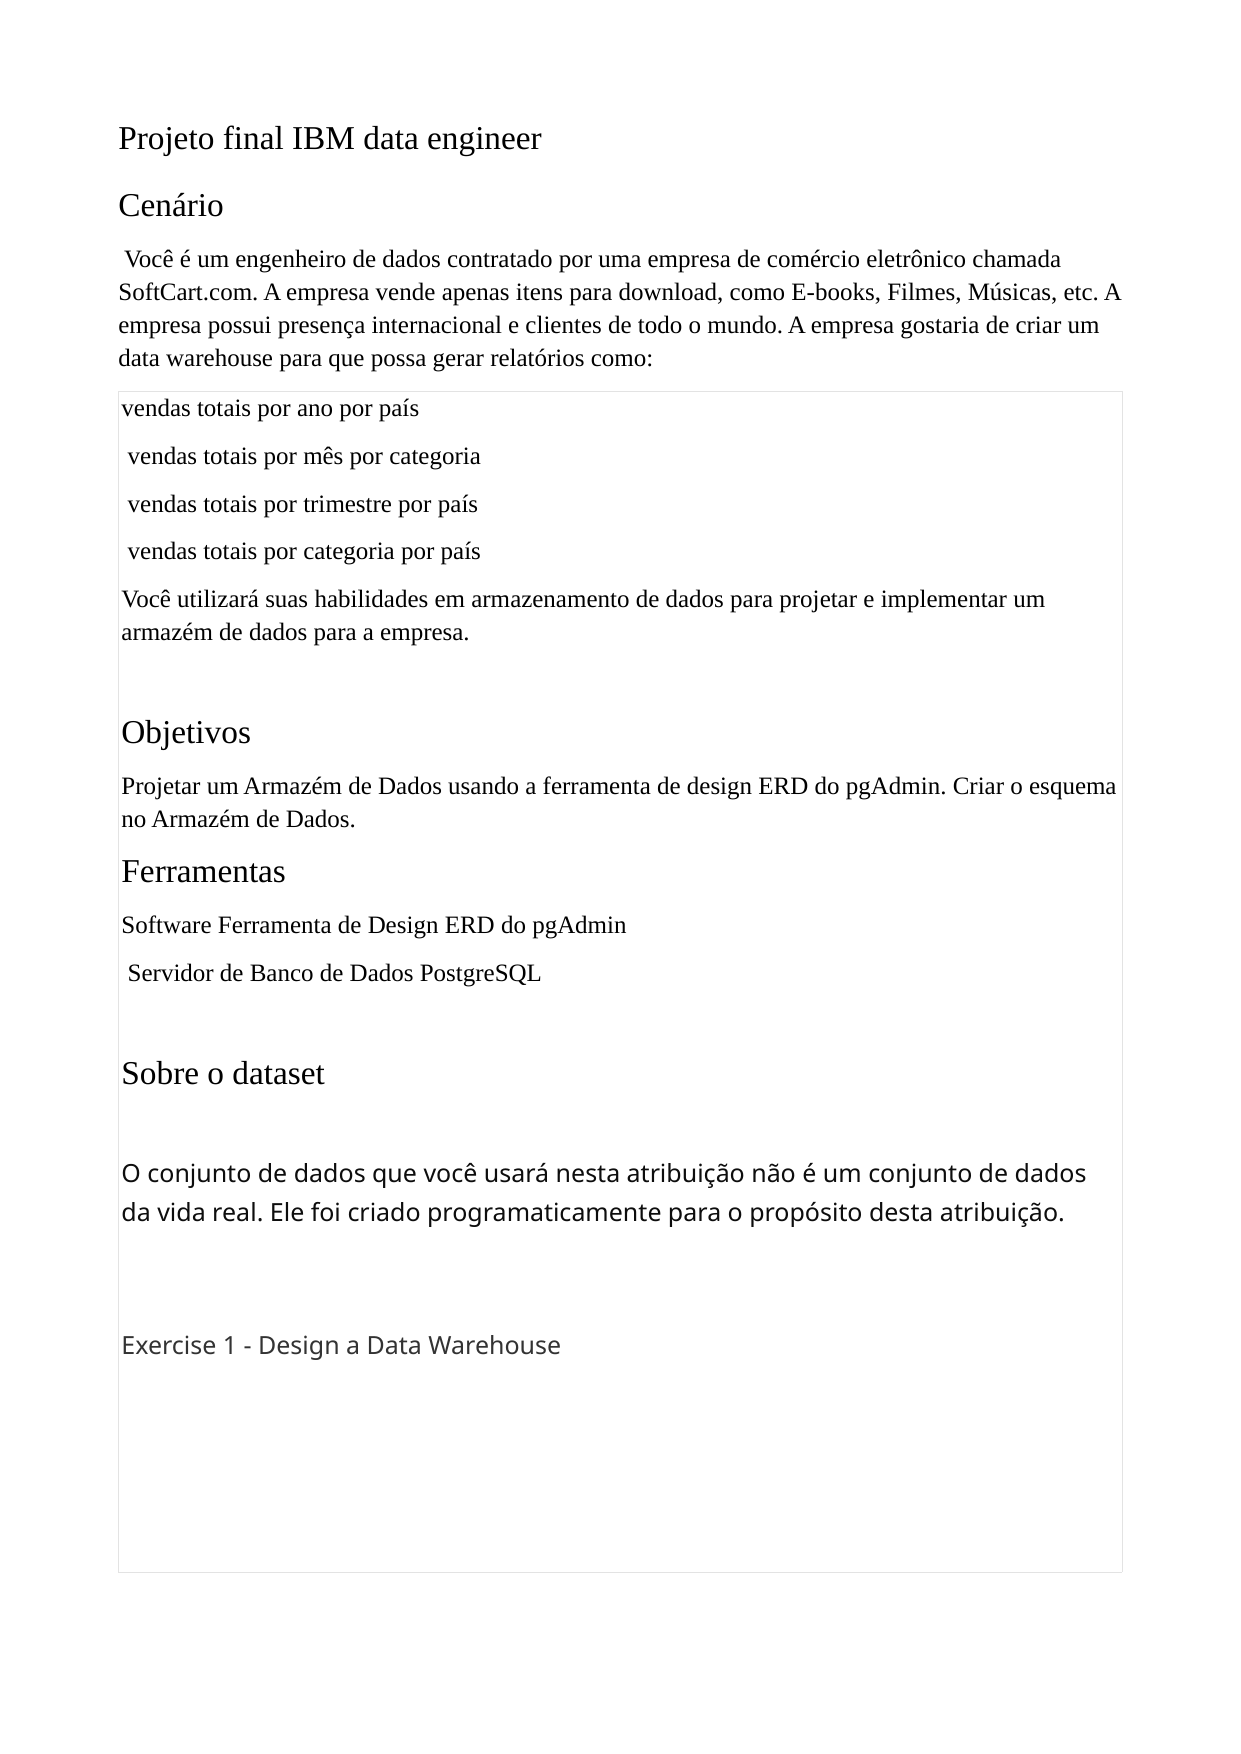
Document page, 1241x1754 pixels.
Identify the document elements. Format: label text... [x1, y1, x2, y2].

text Objetivos [119, 709, 1122, 751]
text Você é um engenheiro de dados contratado por uma empresa de comércio eletrônico chamada SoftCart.com. A empresa vende apenas itens para download, como E-books, Filmes, Músicas, etc. A empresa possui presença internacional e clientes de todo o mundo. A empresa gostaria de criar um data warehouse para que possa gerar relatórios como: [118, 244, 1122, 372]
text O conjunto de dados que você usará nesta atribuição não é um conjunto de dados da vida real. Ele foi criado programaticamente para o propósito desta atribuição. [119, 1153, 1122, 1229]
text vendas totais por categoria por país [119, 533, 1122, 565]
text Projetar um Armazém de Dados usando a ferramenta de design ERD do pgAdmin. Criar o esquema no Armazém de Dados. [119, 768, 1122, 833]
text Sobre o dataset [119, 1050, 1122, 1135]
text Cenário [118, 185, 1122, 223]
text vendas totais por trimestre por país [119, 486, 1122, 517]
text Você utilizará suas habilidades em armazenamento de dados para projetar e implementar um armazém de dados para a empresa. [119, 581, 1122, 646]
text vendas totais por ano por país [119, 392, 1122, 422]
text Projeto final IBM data engineer [118, 118, 1122, 156]
text Ferramentas [119, 848, 1122, 890]
subtitle Exercise 1 - Design a Data Warehouse [119, 1324, 1122, 1361]
text vendas totais por mês por categoria [119, 438, 1122, 470]
text Servidor de Banco de Dados PostgreSQL [119, 955, 1122, 986]
text Software Ferramenta de Design ERD do pgAdmin [119, 907, 1122, 939]
